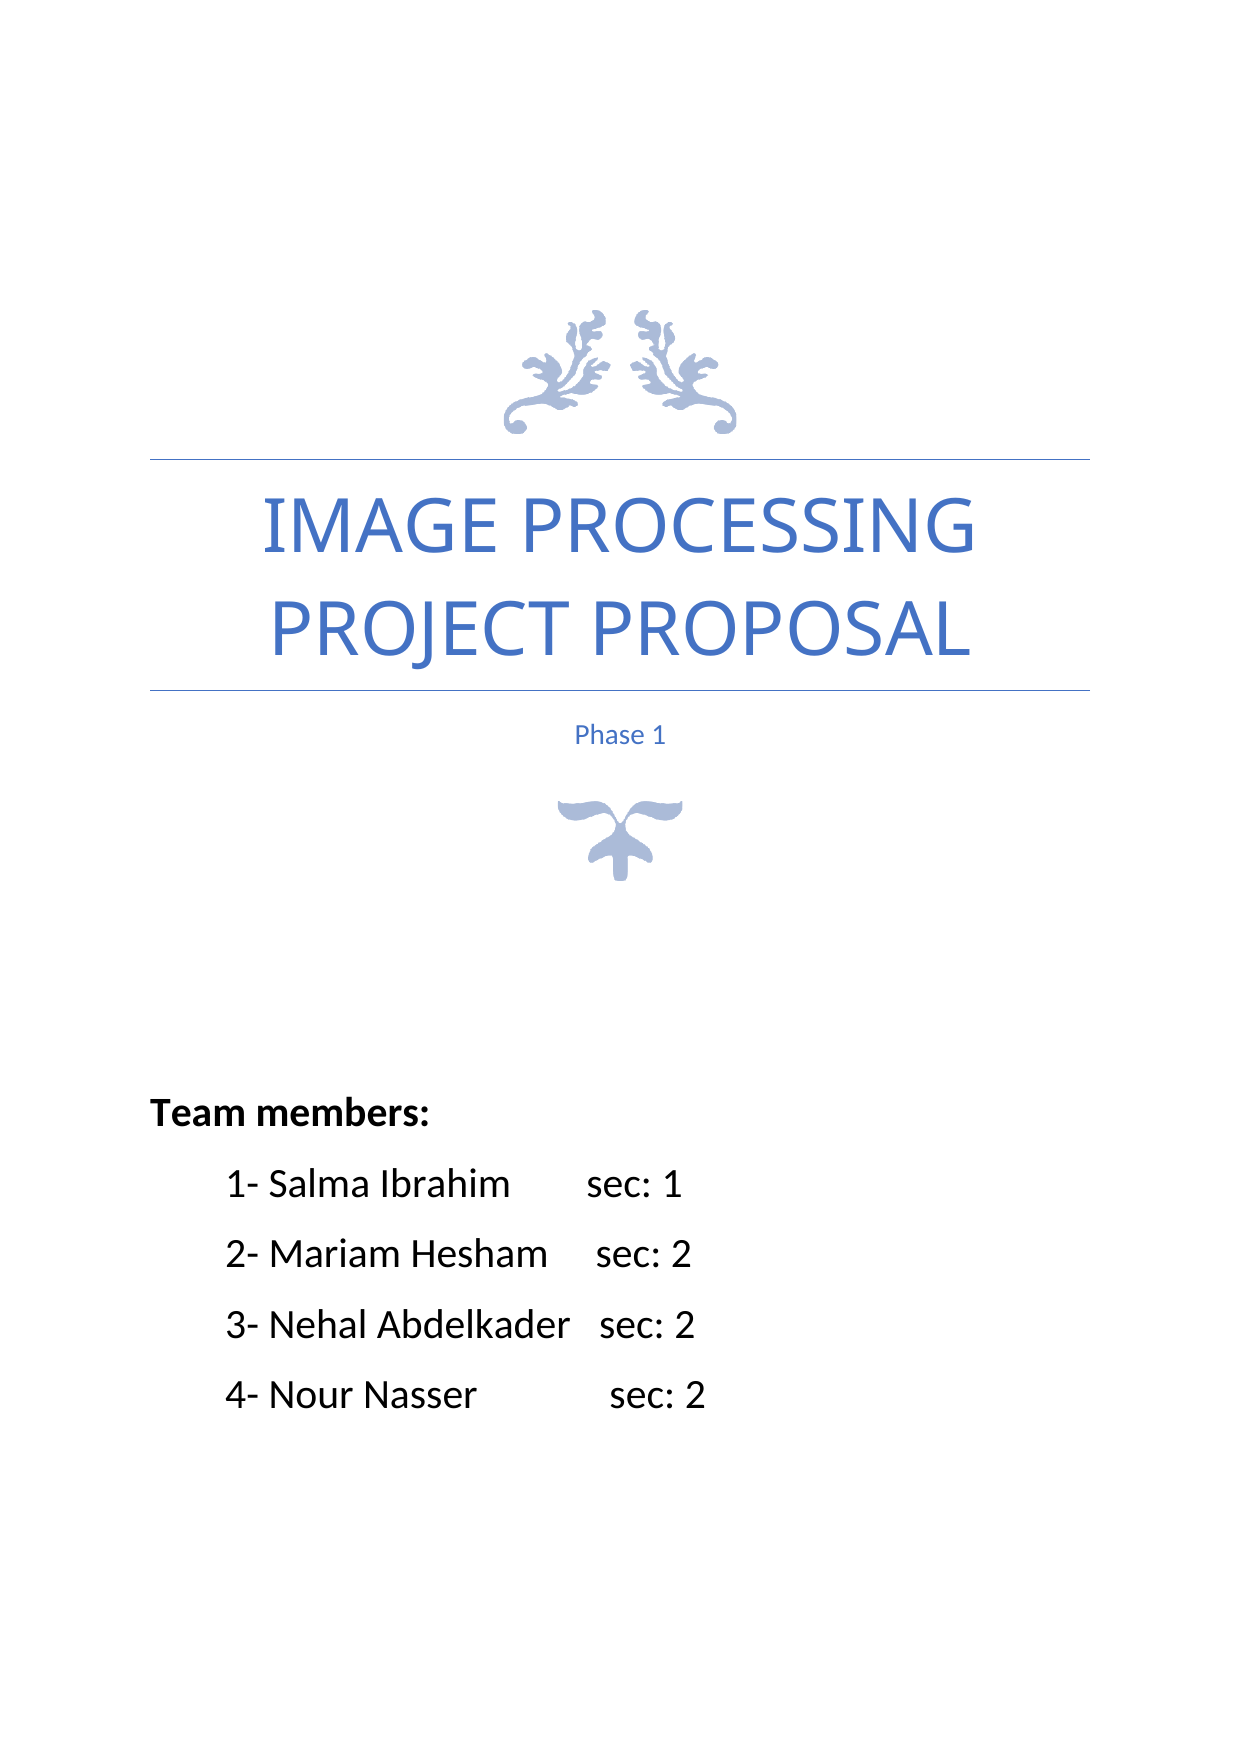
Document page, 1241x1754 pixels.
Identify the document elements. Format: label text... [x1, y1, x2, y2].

text 1- Salma Ibrahim sec: 1 [150, 1157, 1090, 1208]
text Team members: [150, 1086, 1090, 1137]
picture [503, 310, 737, 434]
text 2- Mariam Hesham sec: 2 [150, 1227, 1090, 1278]
text Image processing Project proposal [150, 460, 1090, 690]
text 4- Nour Nasser sec: 2 [150, 1368, 1090, 1419]
text Phase 1 [150, 716, 1090, 752]
picture [557, 801, 683, 881]
text 3- Nehal Abdelkader sec: 2 [150, 1298, 1090, 1349]
